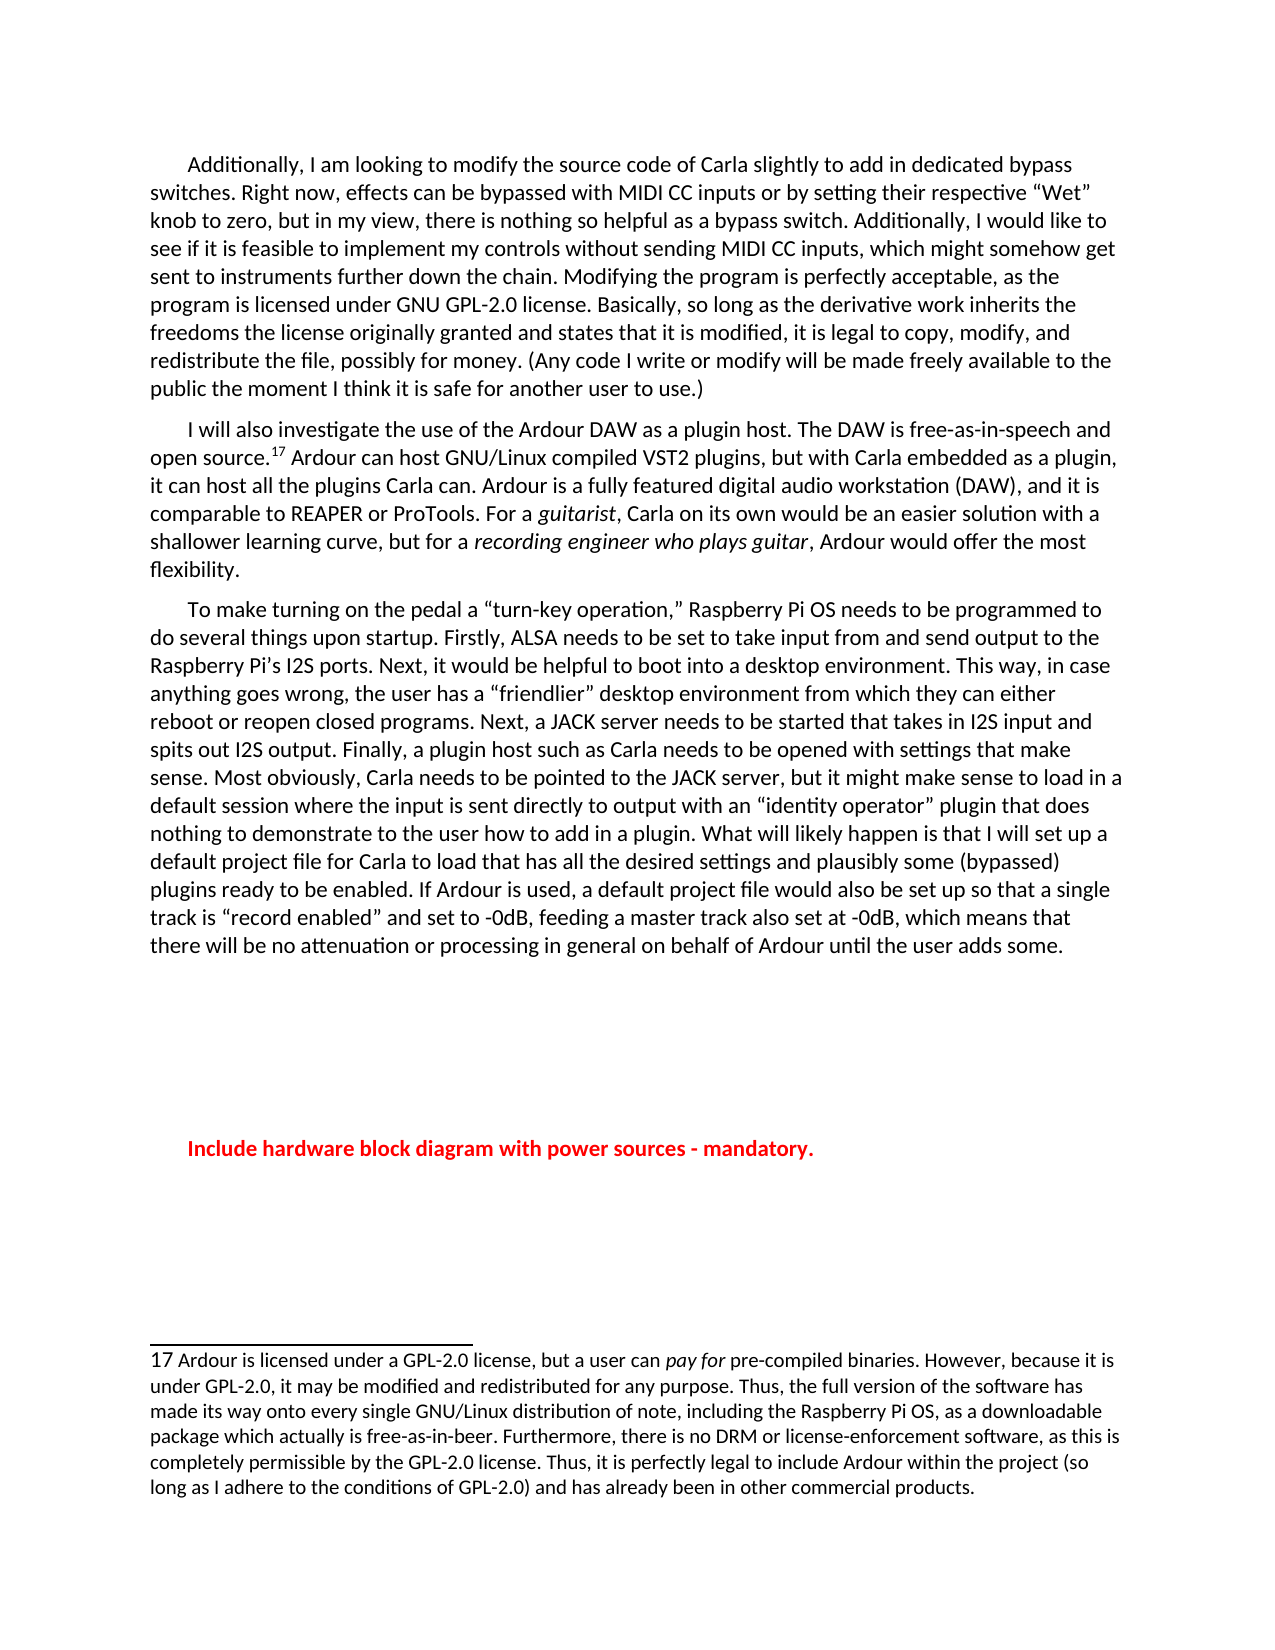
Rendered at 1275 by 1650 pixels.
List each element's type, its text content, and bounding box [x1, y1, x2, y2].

text Ardour is licensed under a GPL-2.0 license, but a user can pay for pre-compiled binaries. However, because it is under GPL-2.0, it may be modified and redistributed for any purpose. Thus, the full version of the software has made its way onto every single GNU/Linux distribution of note, including the Raspberry Pi OS, as a downloadable package which actually is free-as-in-beer. Furthermore, there is no DRM or license-enforcement software, as this is completely permissible by the GPL-2.0 license. Thus, it is perfectly legal to include Ardour within the project (so long as I adhere to the conditions of GPL-2.0) and has already been in other commercial products. [150, 1345, 1125, 1500]
text Additionally, I am looking to modify the source code of Carla slightly to add in dedicated bypass switches. Right now, effects can be bypassed with MIDI CC inputs or by setting their respective “Wet” knob to zero, but in my view, there is nothing so helpful as a bypass switch. Additionally, I would like to see if it is feasible to implement my controls without sending MIDI CC inputs, which might somehow get sent to instruments further down the chain. Modifying the program is perfectly acceptable, as the program is licensed under GNU GPL-2.0 license. Basically, so long as the derivative work inherits the freedoms the license originally granted and states that it is modified, it is legal to copy, modify, and redistribute the file, possibly for money. (Any code I write or modify will be made freely available to the public the moment I think it is safe for another user to use.) [150, 150, 1125, 402]
text To make turning on the pedal a “turn-key operation,” Raspberry Pi OS needs to be programmed to do several things upon startup. Firstly, ALSA needs to be set to take input from and send output to the Raspberry Pi’s I2S ports. Next, it would be helpful to boot into a desktop environment. This way, in case anything goes wrong, the user has a “friendlier” desktop environment from which they can either reboot or reopen closed programs. Next, a JACK server needs to be started that takes in I2S input and spits out I2S output. Finally, a plugin host such as Carla needs to be opened with settings that make sense. Most obviously, Carla needs to be pointed to the JACK server, but it might make sense to load in a default session where the input is sent directly to output with an “identity operator” plugin that does nothing to demonstrate to the user how to add in a plugin. What will likely happen is that I will set up a default project file for Carla to load that has all the desired settings and plausibly some (bypassed) plugins ready to be enabled. If Ardour is used, a default project file would also be set up so that a single track is “record enabled” and set to -0dB, feeding a master track also set at -0dB, which means that there will be no attenuation or processing in general on behalf of Ardour until the user adds some. [150, 595, 1125, 959]
text Include hardware block diagram with power sources - mandatory. [150, 1134, 1125, 1162]
text I will also investigate the use of the Ardour DAW as a plugin host. The DAW is free-as-in-speech and open source. Ardour can host GNU/Linux compiled VST2 plugins, but with Carla embedded as a plugin, it can host all the plugins Carla can. Ardour is a fully featured digital audio workstation (DAW), and it is comparable to REAPER or ProTools. For a guitarist, Carla on its own would be an easier solution with a shallower learning curve, but for a recording engineer who plays guitar, Ardour would offer the most flexibility. [150, 415, 1125, 583]
